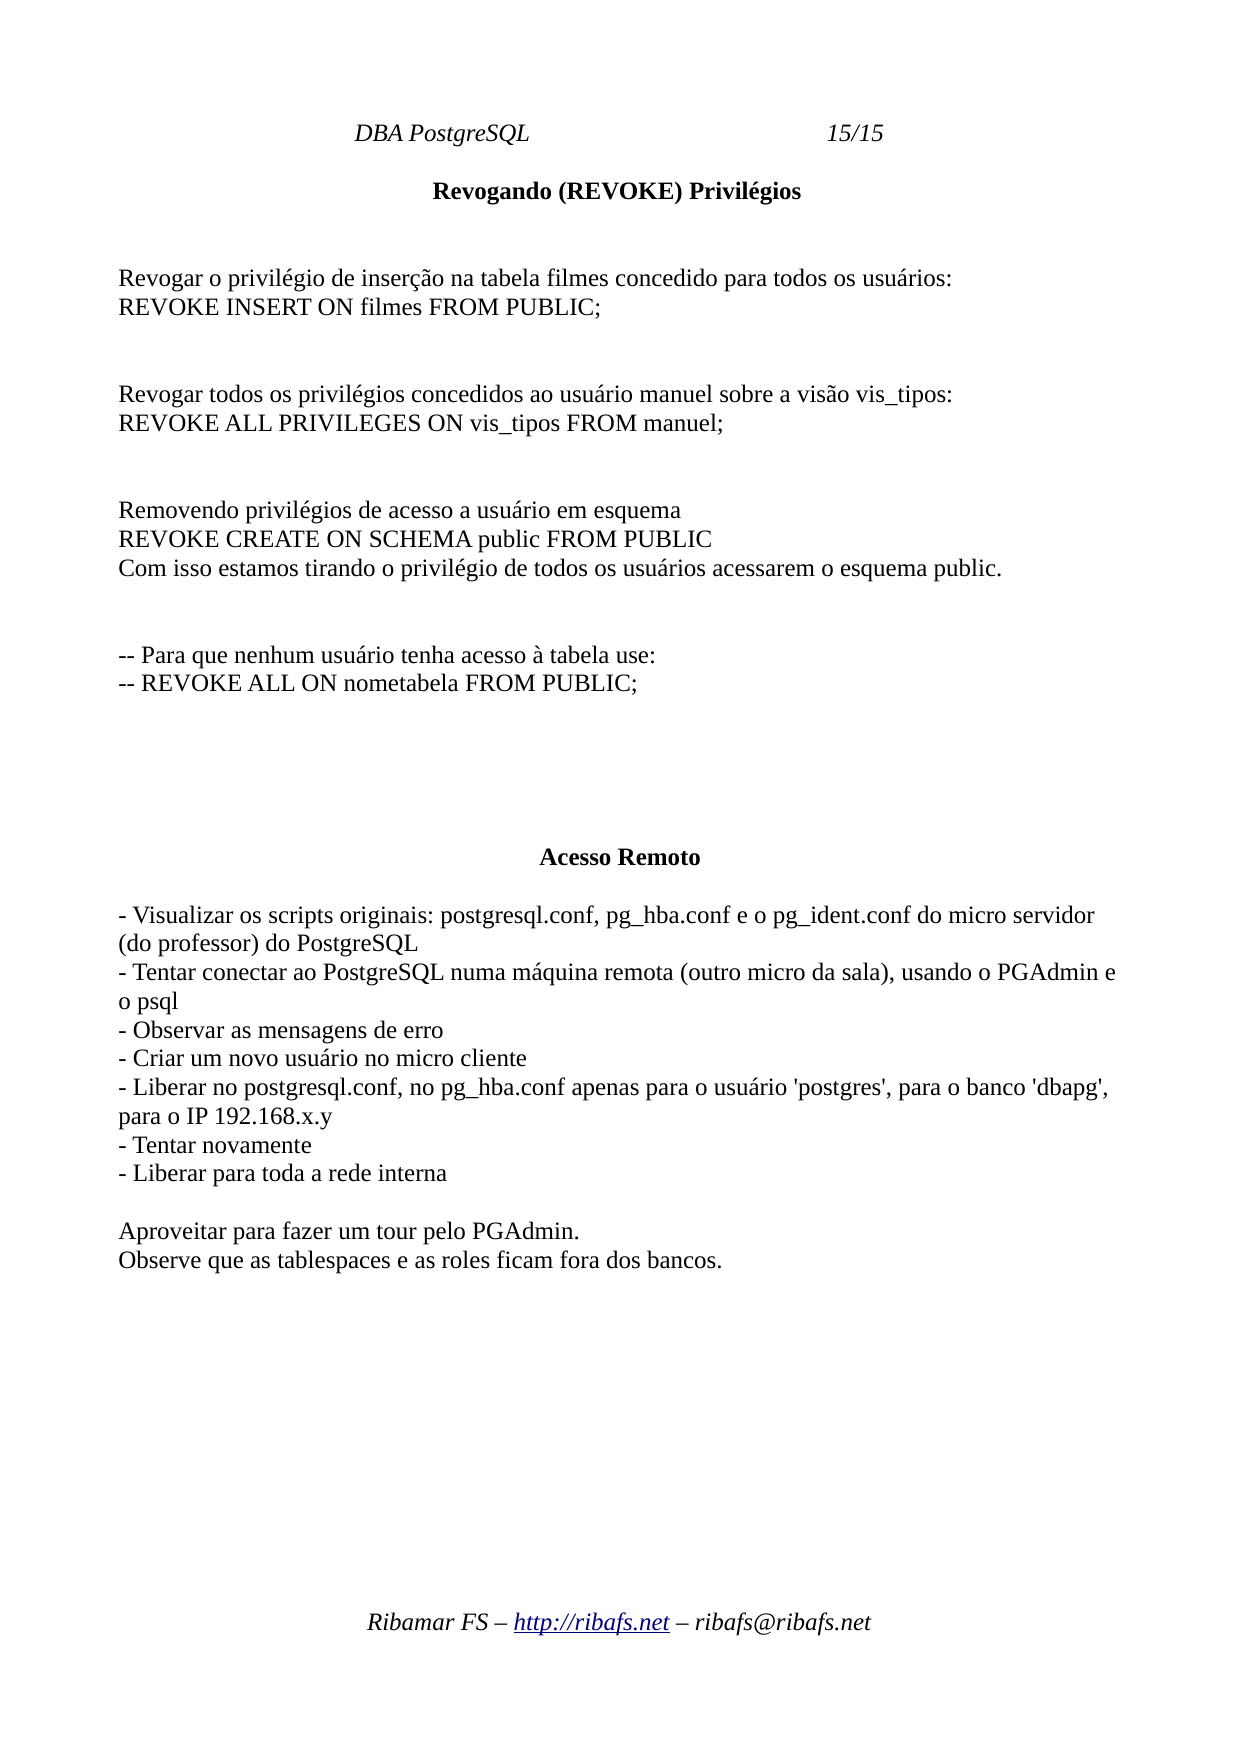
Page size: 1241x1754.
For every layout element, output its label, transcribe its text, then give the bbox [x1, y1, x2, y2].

text - Tentar conectar ao PostgreSQL numa máquina remota (outro micro da sala), usando o PGAdmin e o psql [118, 957, 1122, 1015]
text - Tentar novamente [118, 1130, 1122, 1158]
text - Visualizar os scripts originais: postgresql.conf, pg_hba.conf e o pg_ident.conf do micro servidor (do professor) do PostgreSQL [118, 900, 1122, 957]
text Acesso Remoto [118, 842, 1122, 871]
text Removendo privilégios de acesso a usuário em esquema REVOKE CREATE ON SCHEMA public FROM PUBLIC Com isso estamos tirando o privilégio de todos os usuários acessarem o esquema public. [118, 495, 1122, 581]
text Observe que as tablespaces e as roles ficam fora dos bancos. [118, 1245, 1122, 1273]
text Revogar todos os privilégios concedidos ao usuário manuel sobre a visão vis_tipos: REVOKE ALL PRIVILEGES ON vis_tipos FROM manuel; [118, 379, 1122, 437]
text - Observar as mensagens de erro [118, 1015, 1122, 1043]
text - Liberar no postgresql.conf, no pg_hba.conf apenas para o usuário 'postgres', para o banco 'dbapg', para o IP 192.168.x.y [118, 1072, 1122, 1130]
text - Liberar para toda a rede interna [118, 1158, 1122, 1187]
text Revogando (REVOKE) Privilégios [118, 176, 1122, 205]
text - Criar um novo usuário no micro cliente [118, 1043, 1122, 1072]
text Revogar o privilégio de inserção na tabela filmes concedido para todos os usuários: REVOKE INSERT ON filmes FROM PUBLIC; [118, 263, 1122, 321]
text -- Para que nenhum usuário tenha acesso à tabela use: -- REVOKE ALL ON nometabela FROM PUBLIC; [118, 640, 1122, 697]
text Aproveitar para fazer um tour pelo PGAdmin. [118, 1216, 1122, 1245]
